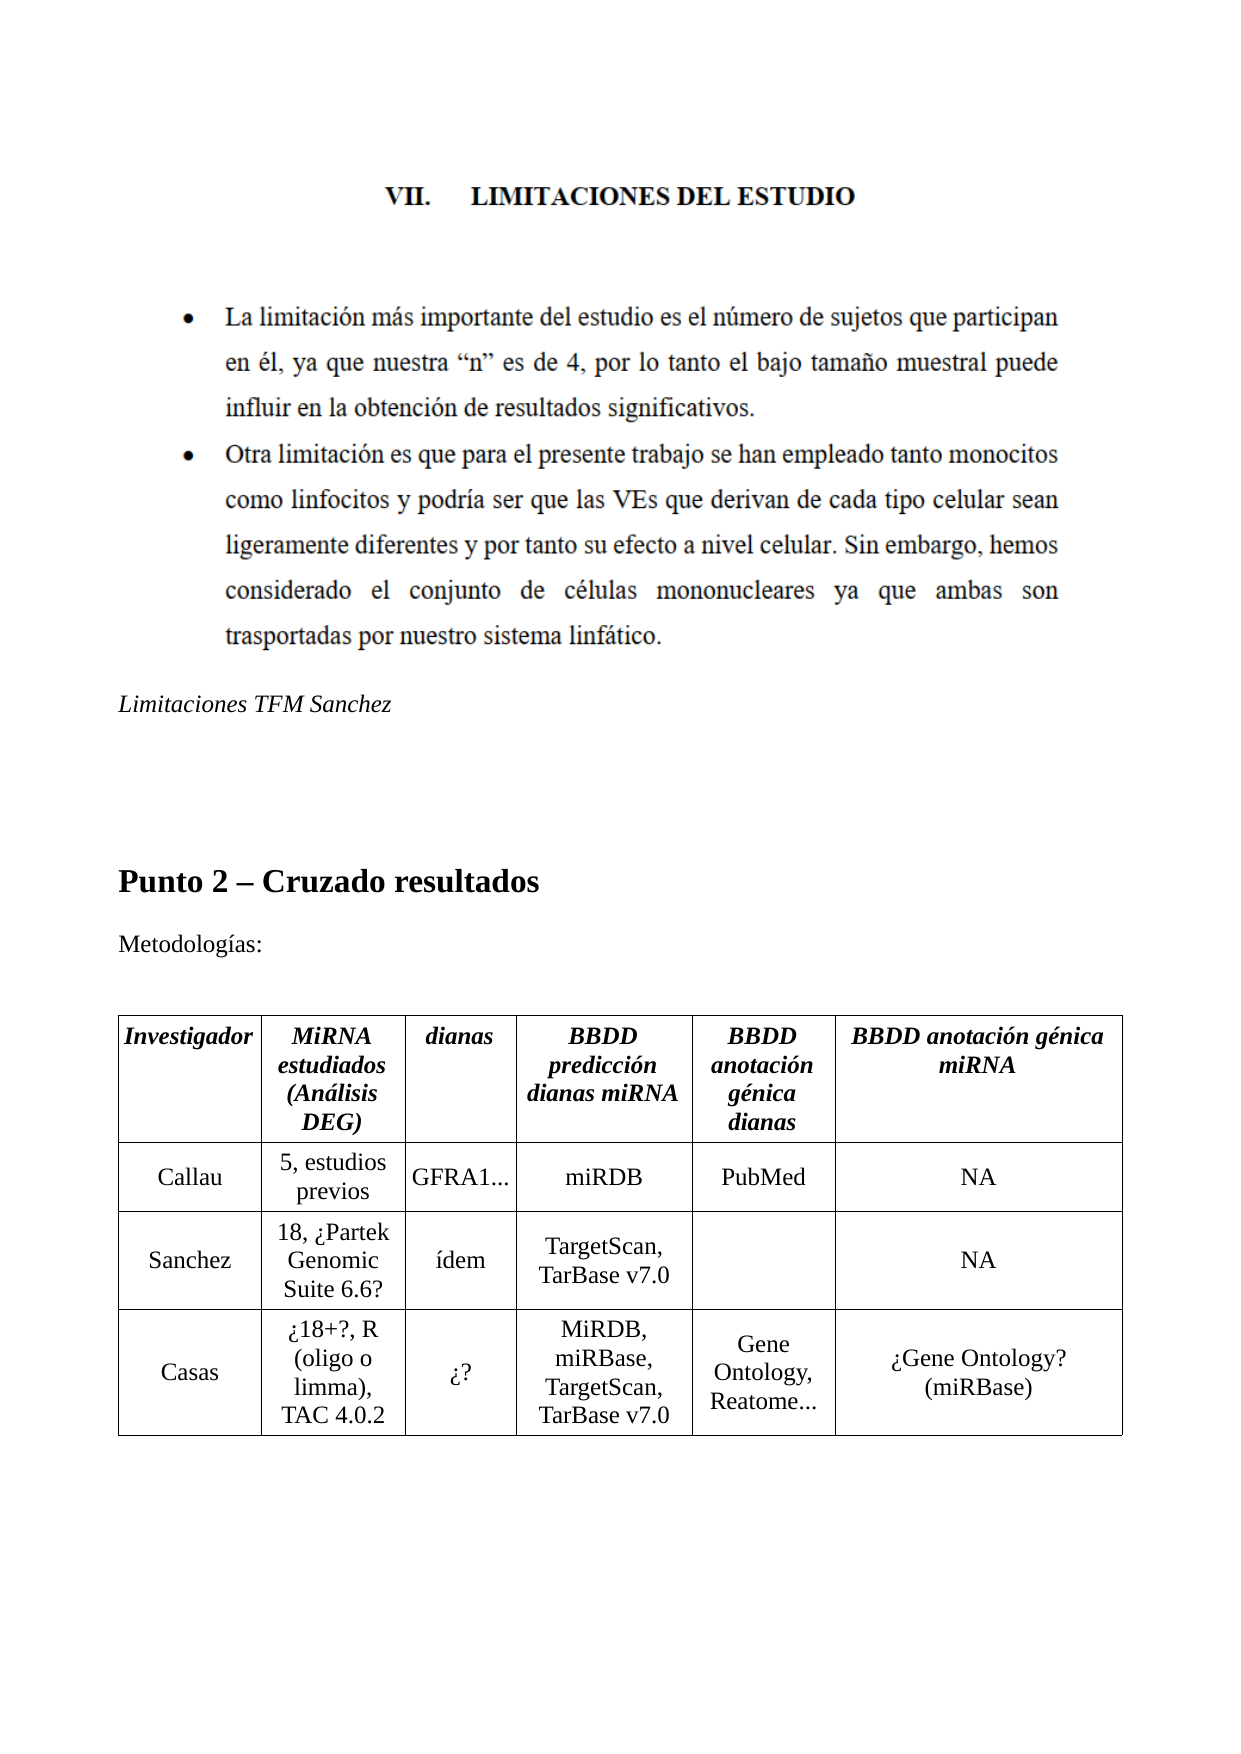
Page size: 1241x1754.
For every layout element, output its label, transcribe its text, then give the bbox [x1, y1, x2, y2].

table_cell ¿Gene Ontology? (miRBase) [836, 1310, 1122, 1435]
picture [118, 118, 1122, 661]
table_cell NA [836, 1212, 1122, 1308]
table_cell ¿? [406, 1310, 516, 1435]
table_cell [693, 1212, 835, 1308]
table_cell miRDB [517, 1143, 692, 1211]
table_cell ¿18+?, R (oligo o limma), TAC 4.0.2 [262, 1310, 405, 1435]
table_cell PubMed [693, 1143, 835, 1211]
table_cell ídem [406, 1212, 516, 1308]
table_cell GFRA1... [406, 1143, 516, 1211]
text Punto 2 – Cruzado resultados [118, 862, 1122, 900]
table_header BBDD anotación génica dianas [693, 1016, 835, 1142]
table_cell Gene Ontology, Reatome... [693, 1310, 835, 1435]
table_cell 18, ¿Partek Genomic Suite 6.6? [262, 1212, 405, 1308]
table_cell TargetScan, TarBase v7.0 [517, 1212, 692, 1308]
table_cell Sanchez [119, 1212, 261, 1308]
table_header BBDD predicción dianas miRNA [517, 1016, 692, 1142]
table_header BBDD anotación génica miRNA [836, 1016, 1122, 1142]
table_header dianas [406, 1016, 516, 1142]
text Limitaciones TFM Sanchez [118, 689, 1122, 718]
text Metodologías: [118, 929, 1122, 958]
table_cell MiRDB, miRBase, TargetScan, TarBase v7.0 [517, 1310, 692, 1435]
table_header MiRNA estudiados (Análisis DEG) [262, 1016, 405, 1142]
table_cell Callau [119, 1143, 261, 1211]
table_cell NA [836, 1143, 1122, 1211]
table_header Investigador [119, 1016, 261, 1142]
table_cell 5, estudios previos [262, 1143, 405, 1211]
table_cell Casas [119, 1310, 261, 1435]
